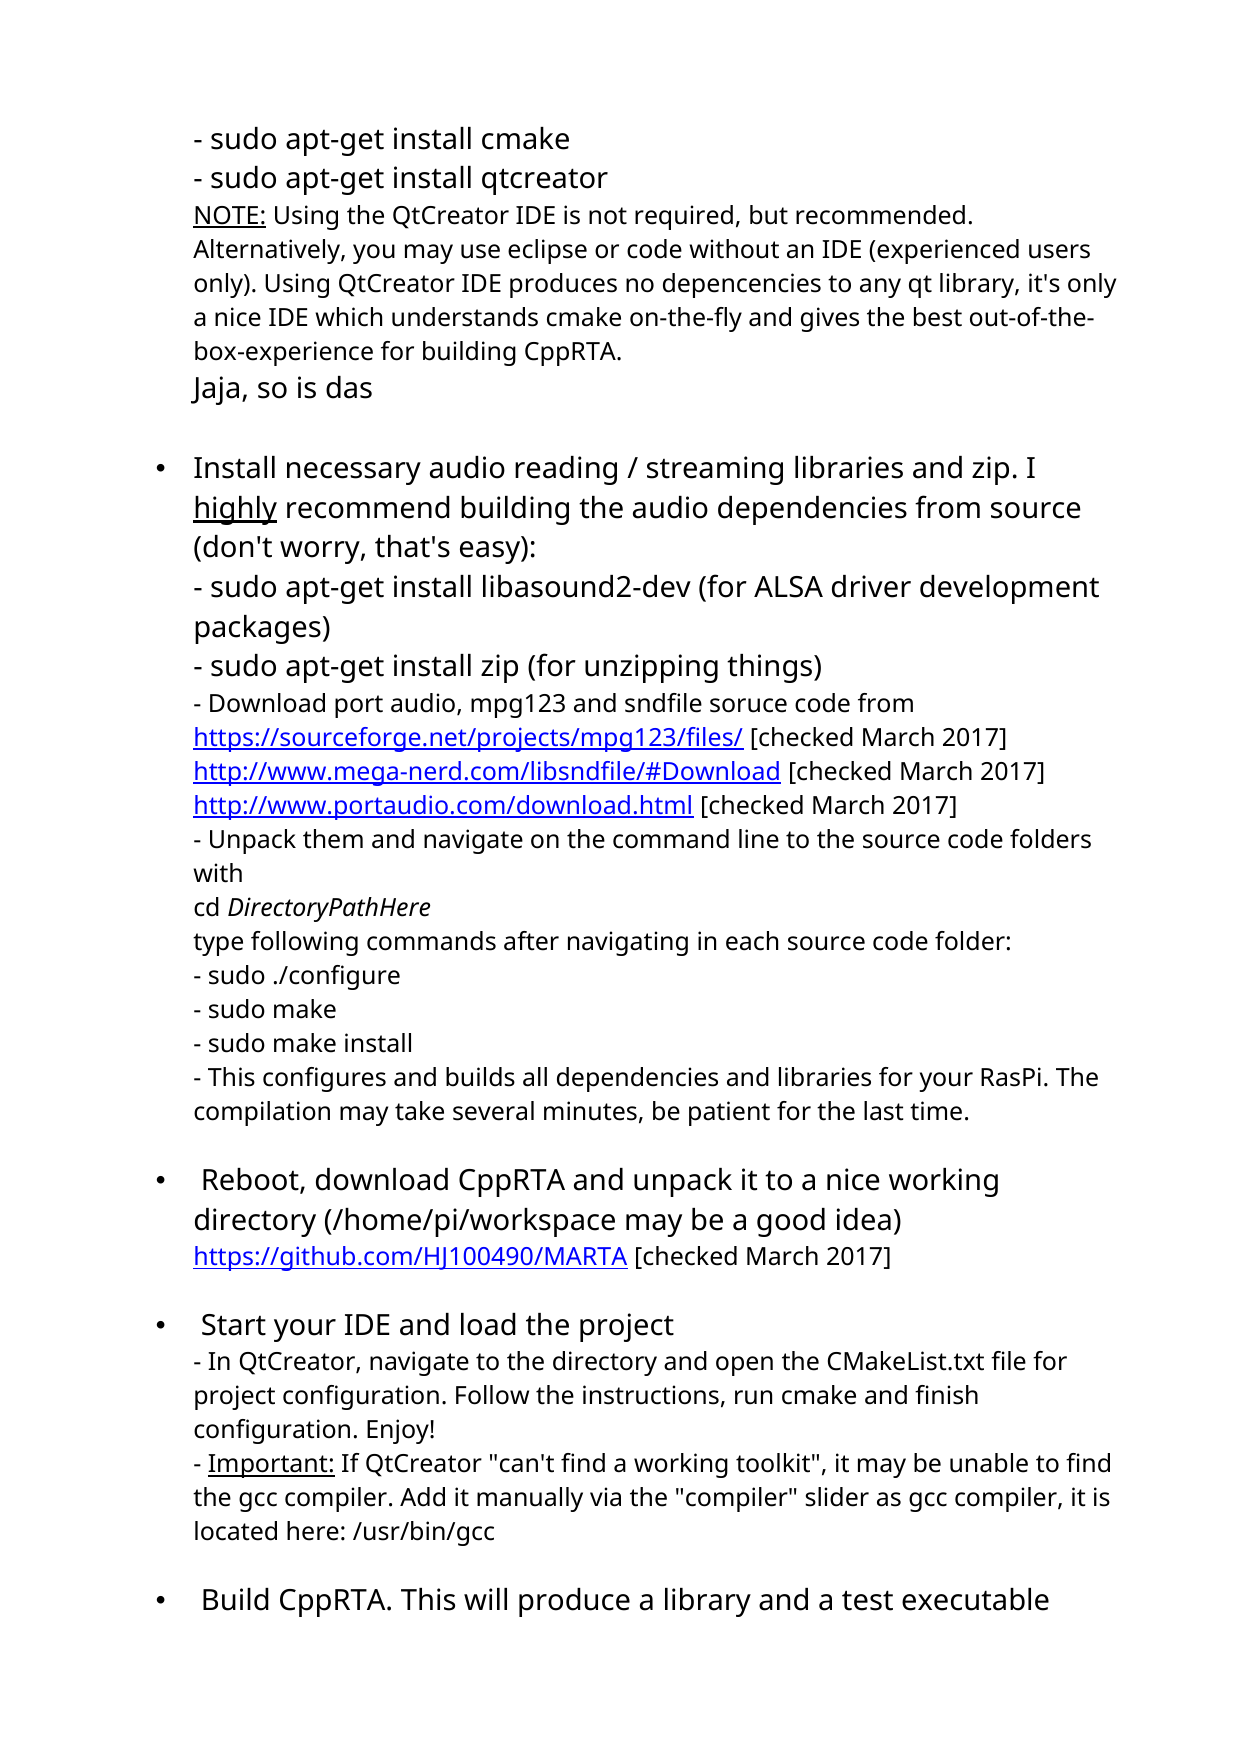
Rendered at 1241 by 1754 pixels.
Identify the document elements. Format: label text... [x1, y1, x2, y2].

list - Download port audio, mpg123 and sndfile soruce code from https://sourceforge.net/projects/mpg123/files/ [checked March 2017] [156, 685, 1122, 753]
list - sudo apt-get install qtcreator [156, 158, 1122, 197]
list - sudo make [156, 992, 1122, 1026]
list Build CppRTA. This will produce a library and a test executable [156, 1579, 1122, 1619]
list - Important: If QtCreator "can't find a working toolkit", it may be unable to find the gcc compiler. Add it manually via the "compiler" slider as gcc compiler, it is located here: /usr/bin/gcc [156, 1446, 1122, 1548]
list - sudo apt-get install cmake [156, 118, 1122, 158]
list NOTE: Using the QtCreator IDE is not required, but recommended. Alternatively, you may use eclipse or code without an IDE (experienced users only). Using QtCreator IDE produces no depencencies to any qt library, it's only a nice IDE which understands cmake on-the-fly and gives the best out-of-the-box-experience for building CppRTA. [156, 197, 1122, 368]
list http://www.mega-nerd.com/libsndfile/#Download [checked March 2017] [156, 753, 1122, 787]
list Start your IDE and load the project [156, 1304, 1122, 1344]
list Reboot, download CppRTA and unpack it to a nice working directory (/home/pi/workspace may be a good idea) [156, 1159, 1122, 1239]
list - sudo make install [156, 1026, 1122, 1060]
list cd DirectoryPathHere [156, 890, 1122, 924]
list - Unpack them and navigate on the command line to the source code folders with [156, 822, 1122, 890]
list Install necessary audio reading / streaming libraries and zip. I highly recommend building the audio dependencies from source (don't worry, that's easy): [156, 447, 1122, 566]
list - This configures and builds all dependencies and libraries for your RasPi. The compilation may take several minutes, be patient for the last time. [156, 1060, 1122, 1128]
list - In QtCreator, navigate to the directory and open the CMakeList.txt file for project configuration. Follow the instructions, run cmake and finish configuration. Enjoy! [156, 1344, 1122, 1446]
list http://www.portaudio.com/download.html [checked March 2017] [156, 787, 1122, 822]
list https://github.com/HJ100490/MARTA [checked March 2017] [156, 1239, 1122, 1273]
list - sudo ./configure [156, 958, 1122, 992]
list - sudo apt-get install libasound2-dev (for ALSA driver development packages) [156, 566, 1122, 646]
list type following commands after navigating in each source code folder: [156, 924, 1122, 958]
list - sudo apt-get install zip (for unzipping things) [156, 646, 1122, 685]
list Jaja, so is das [156, 368, 1122, 407]
